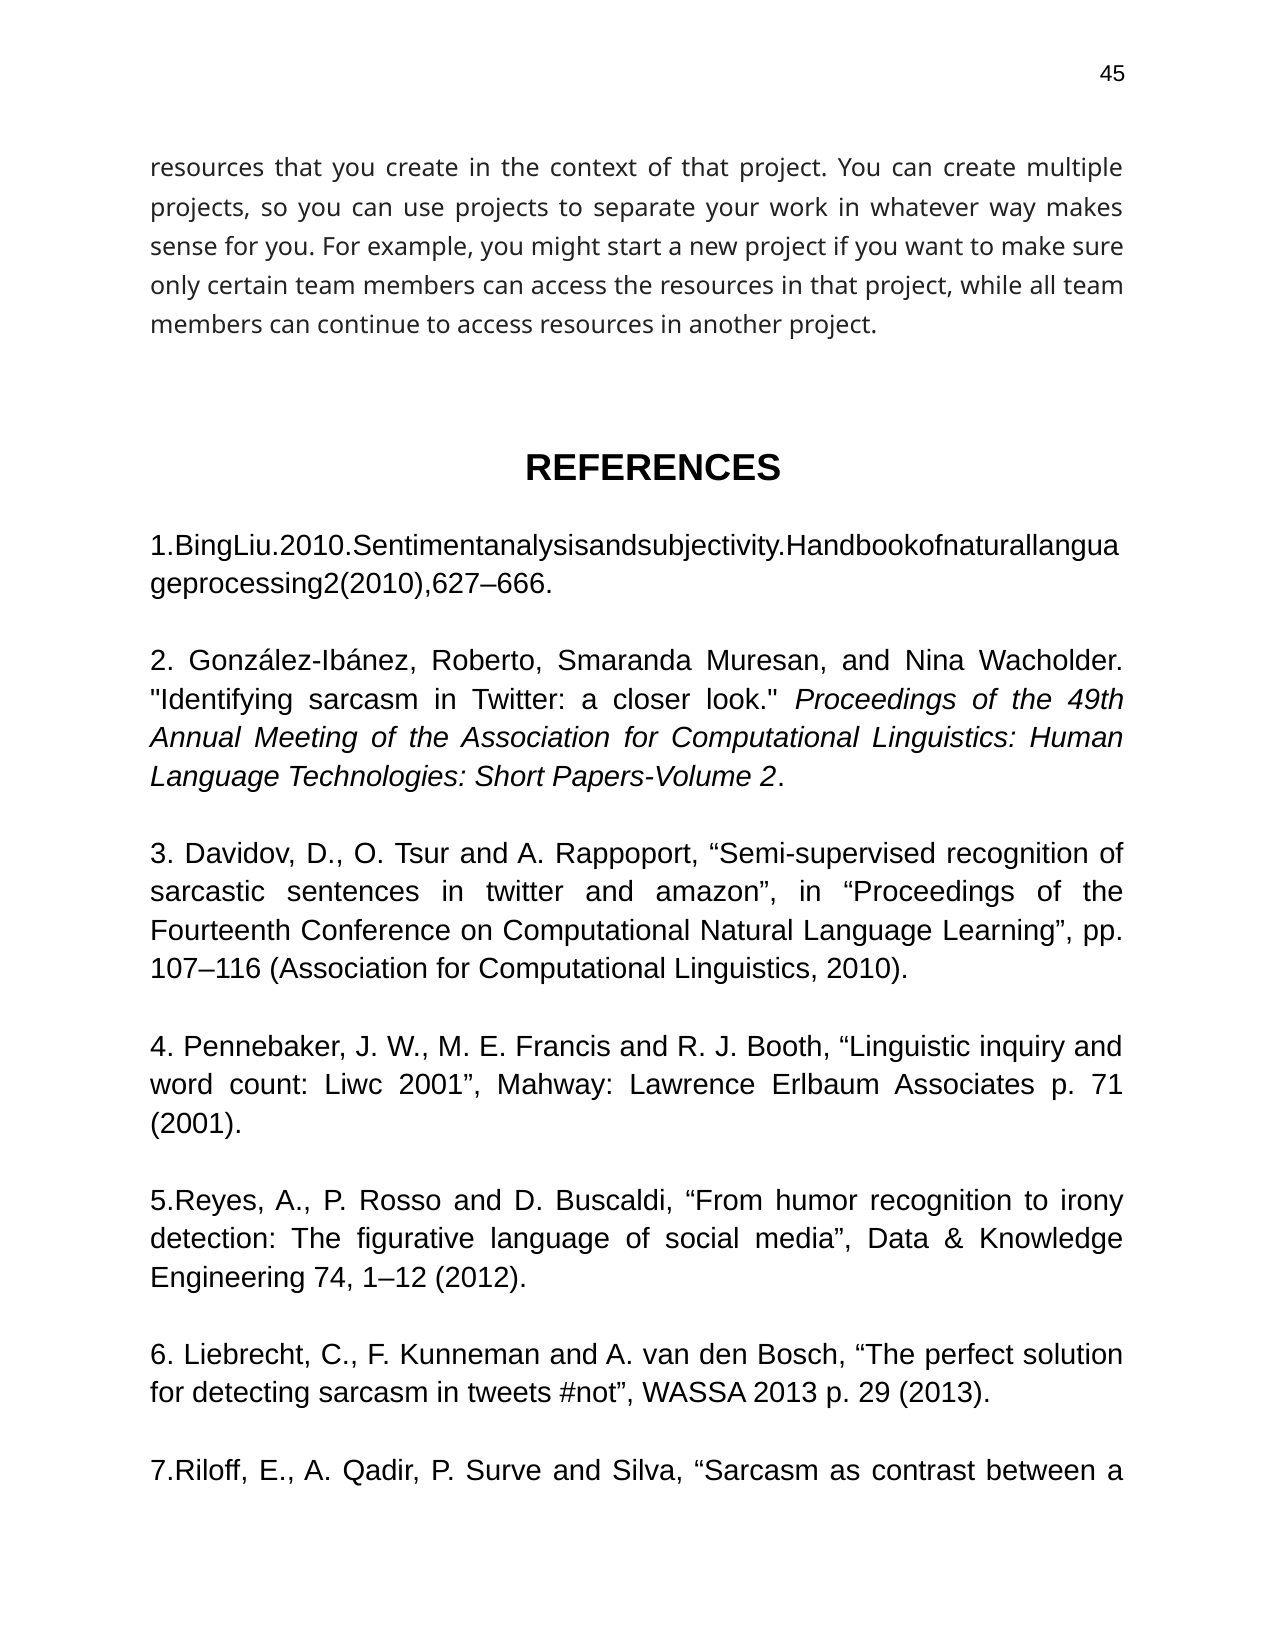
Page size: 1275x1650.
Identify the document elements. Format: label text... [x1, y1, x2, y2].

text REFERENCES [450, 445, 1125, 488]
text 6. Liebrecht, C., F. Kunneman and A. van den Bosch, “The perfect solution for detecting sarcasm in tweets #not”, WASSA 2013 p. 29 (2013). [150, 1337, 1125, 1409]
text 2. González-Ibánez, Roberto, Smaranda Muresan, and Nina Wacholder. "Identifying sarcasm in Twitter: a closer look." Proceedings of the 49th Annual Meeting of the Association for Computational Linguistics: Human Language Technologies: Short Papers-Volume 2. [150, 643, 1125, 792]
text 7.Riloff, E., A. Qadir, P. Surve and Silva, “Sarcasm as contrast between a [150, 1453, 1125, 1486]
text 4. Pennebaker, J. W., M. E. Francis and R. J. Booth, “Linguistic inquiry and word count: Liwc 2001”, Mahway: Lawrence Erlbaum Associates p. 71 (2001). [150, 1029, 1125, 1139]
text 1.BingLiu.2010.Sentimentanalysisandsubjectivity.Handbookofnaturallanguageprocessing2(2010),627–666. [150, 528, 1125, 600]
text 3. Davidov, D., O. Tsur and A. Rappoport, “Semi-supervised recognition of sarcastic sentences in twitter and amazon”, in “Proceedings of the Fourteenth Conference on Computational Natural Language Learning”, pp. 107–116 (Association for Computational Linguistics, 2010). [150, 836, 1125, 985]
text resources that you create in the context of that project. You can create multiple projects, so you can use projects to separate your work in whatever way makes sense for you. For example, you might start a new project if you want to make sure only certain team members can access the resources in that project, while all team members can continue to access resources in another project. [150, 150, 1125, 341]
text 5.Reyes, A., P. Rosso and D. Buscaldi, “From humor recognition to irony detection: The figurative language of social media”, Data & Knowledge Engineering 74, 1–12 (2012). [150, 1183, 1125, 1293]
